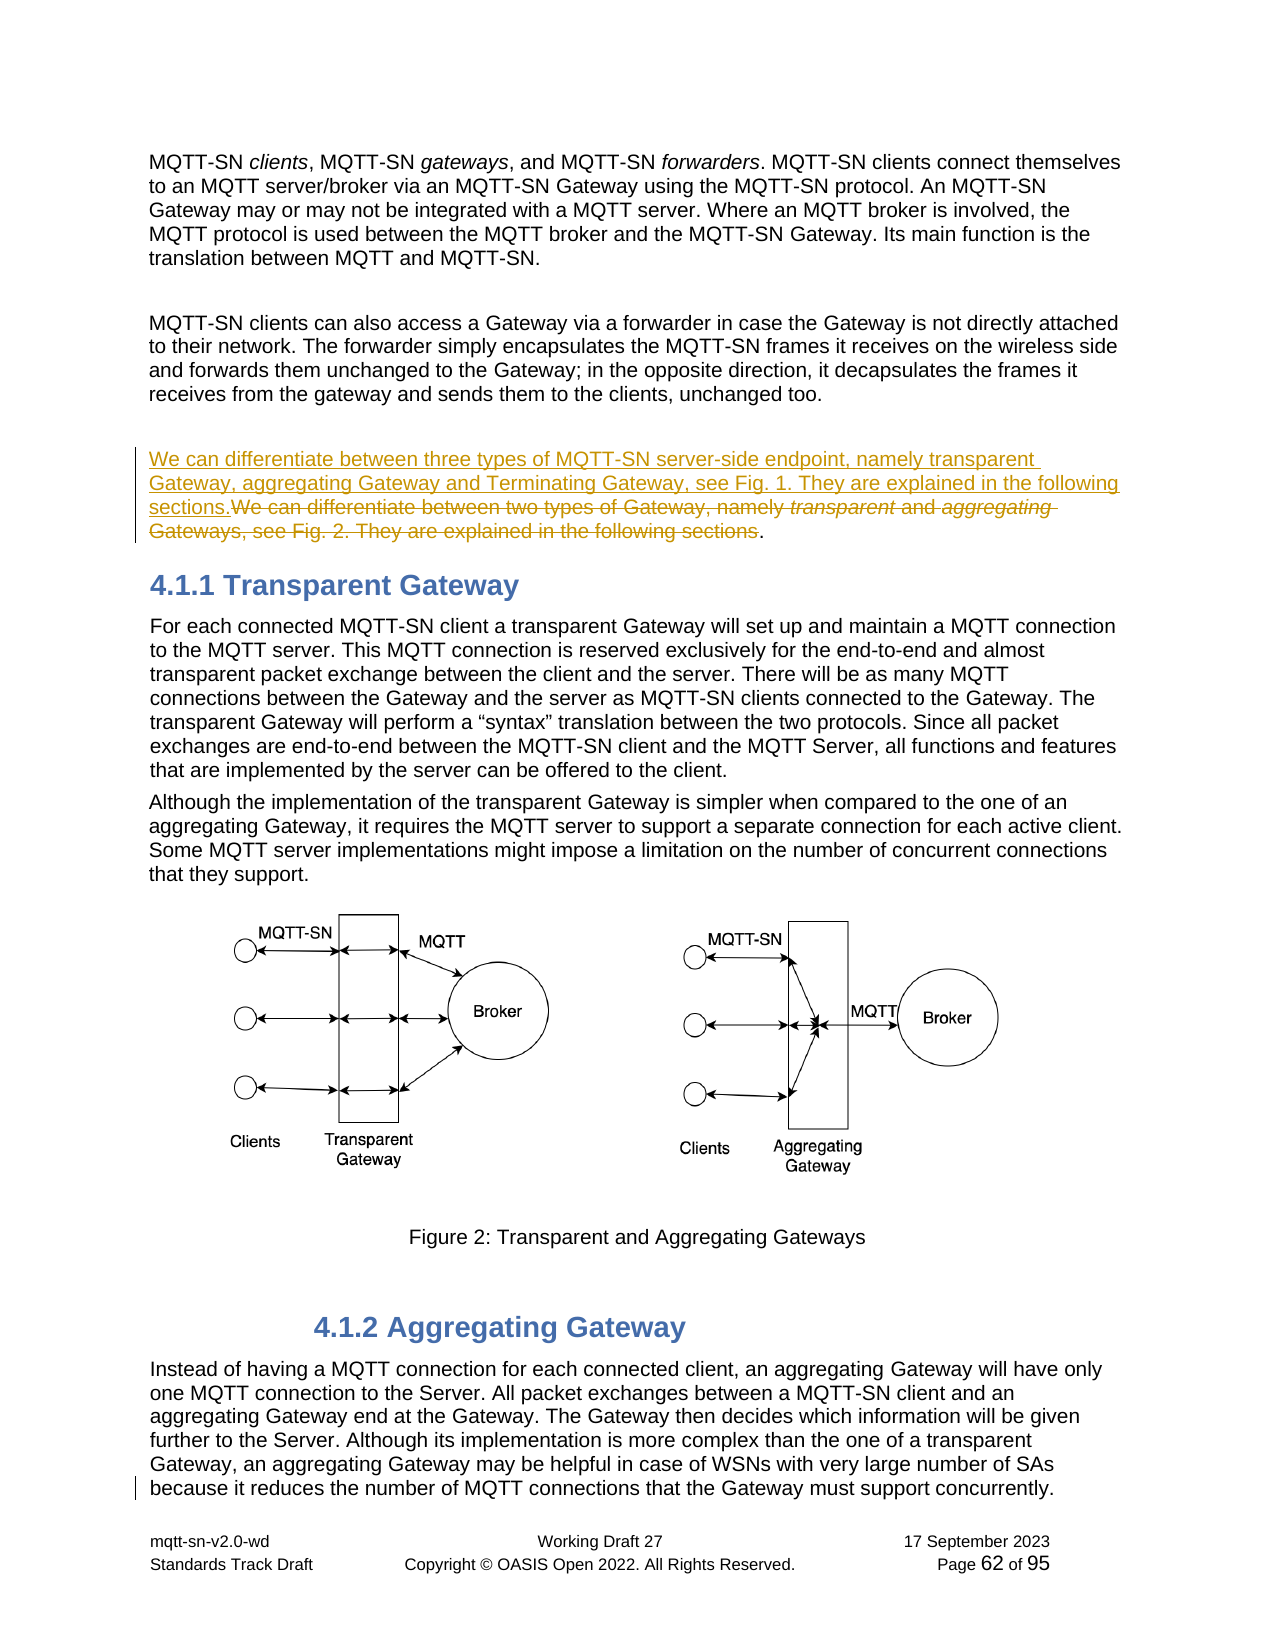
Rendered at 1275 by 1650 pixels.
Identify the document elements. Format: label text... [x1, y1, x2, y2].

text Instead of having a MQTT connection for each connected client, an aggregating Gateway will have only one MQTT connection to the Server. All packet exchanges between a MQTT-SN client and an aggregating Gateway end at the Gateway. The Gateway then decides which information will be given further to the Server. Although its implementation is more complex than the one of a transparent Gateway, an aggregating Gateway may be helpful in case of WSNs with very large number of SAs because it reduces the number of MQTT connections that the Gateway must support concurrently. [149, 1356, 1124, 1500]
text MQTT-SN clients can also access a Gateway via a forwarder in case the Gateway is not directly attached to their network. The forwarder simply encapsulates the MQTT-SN frames it receives on the wireless side and forwards them unchanged to the Gateway; in the opposite direction, it decapsulates the frames it receives from the gateway and sends them to the clients, unchanged too. [148, 310, 1124, 406]
text MQTT-SN clients, MQTT-SN gateways, and MQTT-SN forwarders. MQTT-SN clients connect themselves to an MQTT server/broker via an MQTT-SN Gateway using the MQTT-SN protocol. An MQTT-SN Gateway may or may not be integrated with a MQTT server. Where an MQTT broker is involved, the MQTT protocol is used between the MQTT broker and the MQTT-SN Gateway. Its main function is the translation between MQTT and MQTT-SN. [148, 150, 1124, 270]
subtitle 4.1.2 Aggregating Gateway [313, 1310, 1125, 1344]
subtitle 4.1.1 Transparent Gateway [150, 568, 1124, 601]
picture [207, 893, 1006, 1191]
text We can differentiate between three types of MQTT-SN server-side endpoint, namely transparent Gateway, aggregating Gateway and Terminating Gateway, see Fig. 1. They are explained in the following sections.. [148, 447, 1124, 543]
text Although the implementation of the transparent Gateway is simpler when compared to the one of an aggregating Gateway, it requires the MQTT server to support a separate connection for each active client. Some MQTT server implementations might impose a limitation on the number of concurrent connections that they support. [148, 790, 1124, 886]
text For each connected MQTT-SN client a transparent Gateway will set up and maintain a MQTT connection to the MQTT server. This MQTT connection is reserved exclusively for the end-to-end and almost transparent packet exchange between the client and the server. There will be as many MQTT connections between the Gateway and the server as MQTT-SN clients connected to the Gateway. The transparent Gateway will perform a “syntax” translation between the two protocols. Since all packet exchanges are end-to-end between the MQTT-SN client and the MQTT Server, all functions and features that are implemented by the server can be offered to the client. [149, 614, 1124, 781]
text Figure 2: Transparent and Aggregating Gateways [150, 1224, 1124, 1248]
